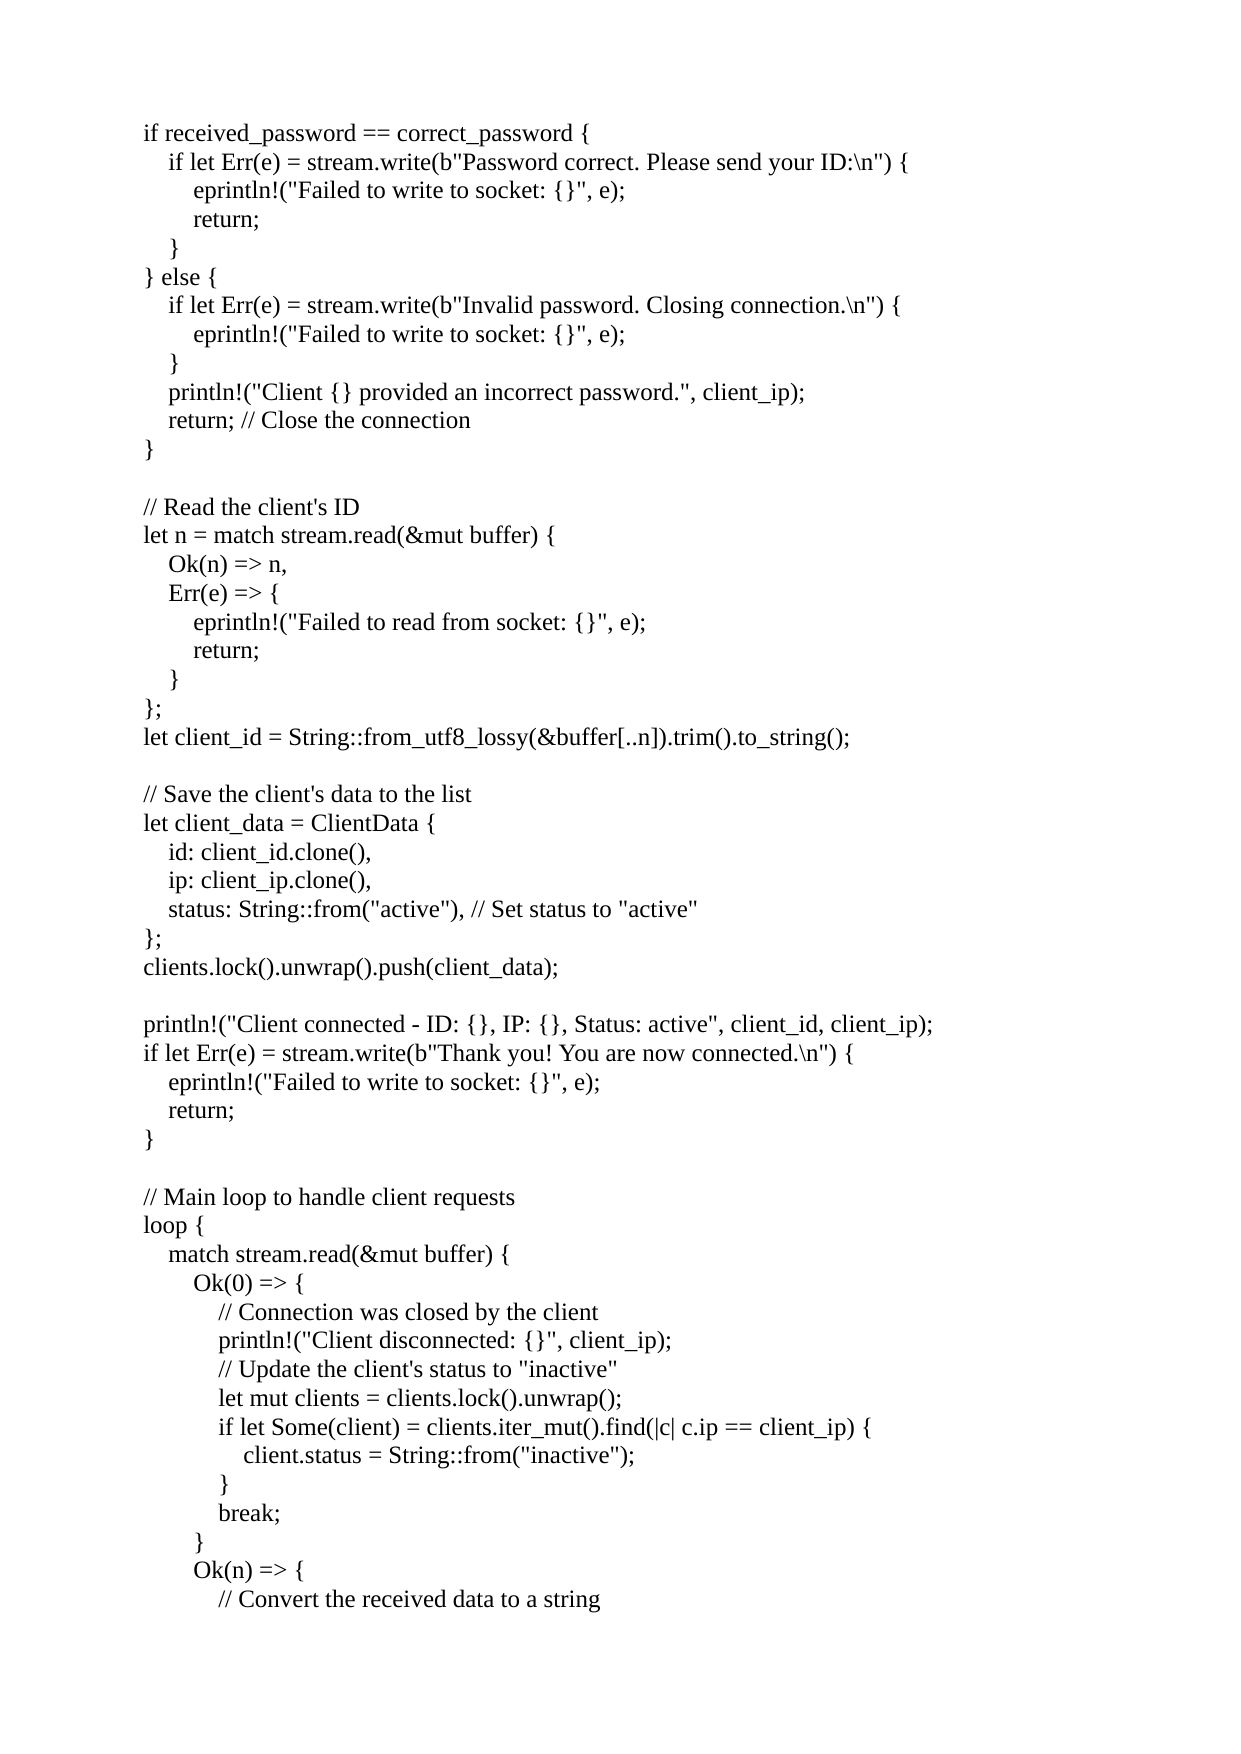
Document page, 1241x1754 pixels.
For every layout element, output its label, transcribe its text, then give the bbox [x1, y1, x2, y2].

text } [118, 348, 1122, 377]
text // Update the client's status to "inactive" [118, 1354, 1122, 1383]
text status: String::from("active"), // Set status to "active" [118, 894, 1122, 923]
text return; [118, 204, 1122, 233]
text Ok(n) => n, [118, 549, 1122, 578]
text } [118, 664, 1122, 693]
text Ok(0) => { [118, 1268, 1122, 1297]
text let n = match stream.read(&mut buffer) { [118, 521, 1122, 549]
text let client_id = String::from_utf8_lossy(&buffer[..n]).trim().to_string(); [118, 722, 1122, 751]
text // Connection was closed by the client [118, 1297, 1122, 1326]
text println!("Client connected - ID: {}, IP: {}, Status: active", client_id, client_ip); [118, 1009, 1122, 1038]
text if let Err(e) = stream.write(b"Password correct. Please send your ID:\n") { [118, 147, 1122, 176]
text } [118, 1527, 1122, 1556]
text match stream.read(&mut buffer) { [118, 1239, 1122, 1268]
text // Save the client's data to the list [118, 779, 1122, 808]
text }; [118, 923, 1122, 952]
text if let Some(client) = clients.iter_mut().find(|c| c.ip == client_ip) { [118, 1412, 1122, 1441]
text Ok(n) => { [118, 1556, 1122, 1584]
text } [118, 1469, 1122, 1498]
text client.status = String::from("inactive"); [118, 1441, 1122, 1469]
text // Read the client's ID [118, 492, 1122, 521]
text break; [118, 1498, 1122, 1527]
text id: client_id.clone(), [118, 837, 1122, 866]
text return; [118, 1096, 1122, 1124]
text return; // Close the connection [118, 406, 1122, 434]
text if received_password == correct_password { [118, 118, 1122, 147]
text if let Err(e) = stream.write(b"Thank you! You are now connected.\n") { [118, 1038, 1122, 1067]
text let client_data = ClientData { [118, 808, 1122, 837]
text }; [118, 693, 1122, 722]
text clients.lock().unwrap().push(client_data); [118, 952, 1122, 981]
text // Convert the received data to a string [118, 1584, 1122, 1613]
text let mut clients = clients.lock().unwrap(); [118, 1383, 1122, 1412]
text eprintln!("Failed to write to socket: {}", e); [118, 319, 1122, 348]
text eprintln!("Failed to write to socket: {}", e); [118, 176, 1122, 204]
text eprintln!("Failed to read from socket: {}", e); [118, 607, 1122, 636]
text // Main loop to handle client requests [118, 1182, 1122, 1211]
text eprintln!("Failed to write to socket: {}", e); [118, 1067, 1122, 1096]
text } else { [118, 262, 1122, 291]
text Err(e) => { [118, 578, 1122, 607]
text return; [118, 636, 1122, 664]
text ip: client_ip.clone(), [118, 866, 1122, 894]
text loop { [118, 1211, 1122, 1239]
text println!("Client disconnected: {}", client_ip); [118, 1326, 1122, 1354]
text } [118, 1124, 1122, 1153]
text if let Err(e) = stream.write(b"Invalid password. Closing connection.\n") { [118, 291, 1122, 319]
text } [118, 233, 1122, 262]
text println!("Client {} provided an incorrect password.", client_ip); [118, 377, 1122, 406]
text } [118, 434, 1122, 463]
